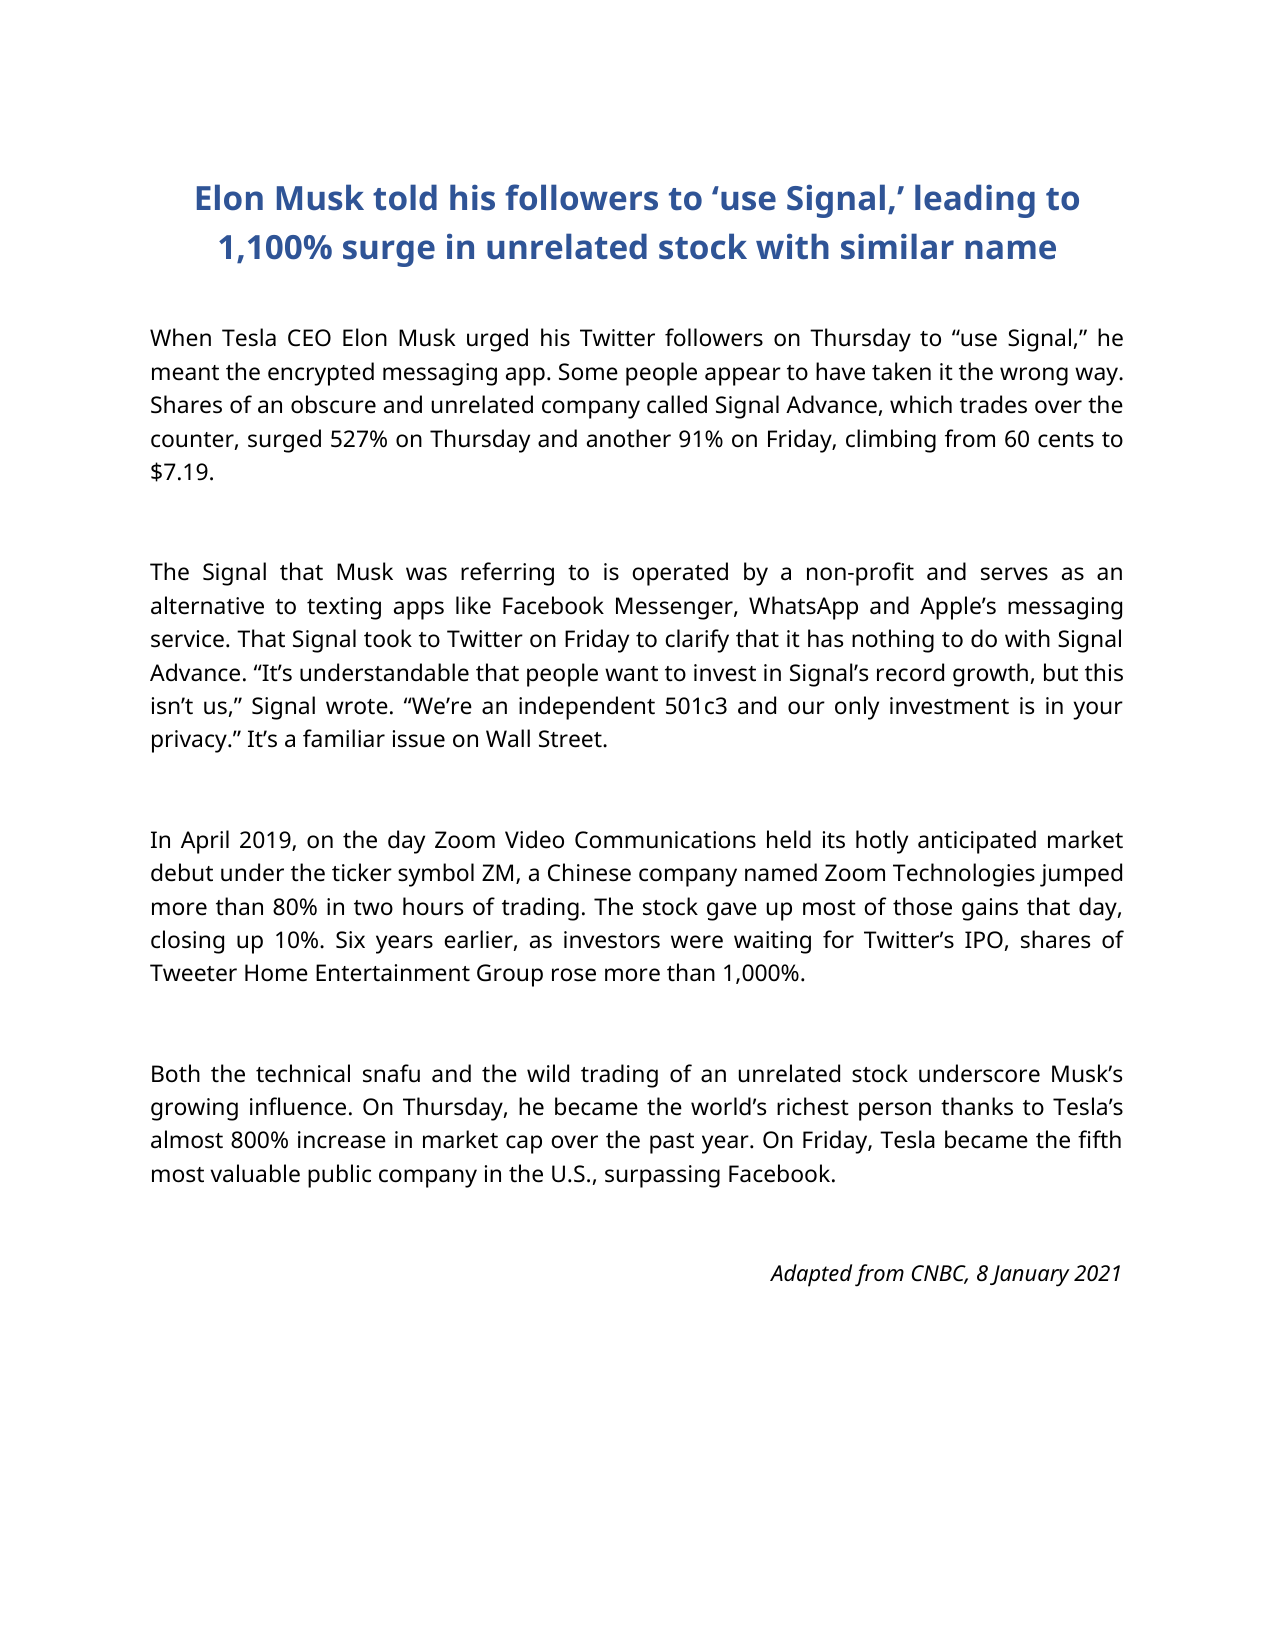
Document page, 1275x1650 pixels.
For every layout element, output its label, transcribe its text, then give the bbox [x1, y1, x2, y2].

text In April 2019, on the day Zoom Video Communications held its hotly anticipated market debut under the ticker symbol ZM, a Chinese company named Zoom Technologies jumped more than 80% in two hours of trading. The stock gave up most of those gains that day, closing up 10%. Six years earlier, as investors were waiting for Twitter’s IPO, shares of Tweeter Home Entertainment Group rose more than 1,000%. [150, 823, 1125, 988]
text The Signal that Musk was referring to is operated by a non-profit and serves as an alternative to texting apps like Facebook Messenger, WhatsApp and Apple’s messaging service. That Signal took to Twitter on Friday to clarify that it has nothing to do with Signal Advance. “It’s understandable that people want to invest in Signal’s record growth, but this isn’t us,” Signal wrote. “We’re an independent 501c3 and our only investment is in your privacy.” It’s a familiar issue on Wall Street. [150, 556, 1125, 754]
text When Tesla CEO Elon Musk urged his Twitter followers on Thursday to “use Signal,” he meant the encrypted messaging app. Some people appear to have taken it the wrong way. Shares of an obscure and unrelated company called Signal Advance, which trades over the counter, surged 527% on Thursday and another 91% on Friday, climbing from 60 cents to $7.19. [150, 322, 1125, 487]
subtitle Elon Musk told his followers to ‘use Signal,’ leading to 1,100% surge in unrelated stock with similar name [150, 175, 1125, 269]
text Both the technical snafu and the wild trading of an unrelated stock underscore Musk’s growing influence. On Thursday, he became the world’s richest person thanks to Tesla’s almost 800% increase in market cap over the past year. On Friday, Tesla became the fifth most valuable public company in the U.S., surpassing Facebook. [150, 1057, 1125, 1189]
text Adapted from CNBC, 8 January 2021 [150, 1258, 1125, 1288]
